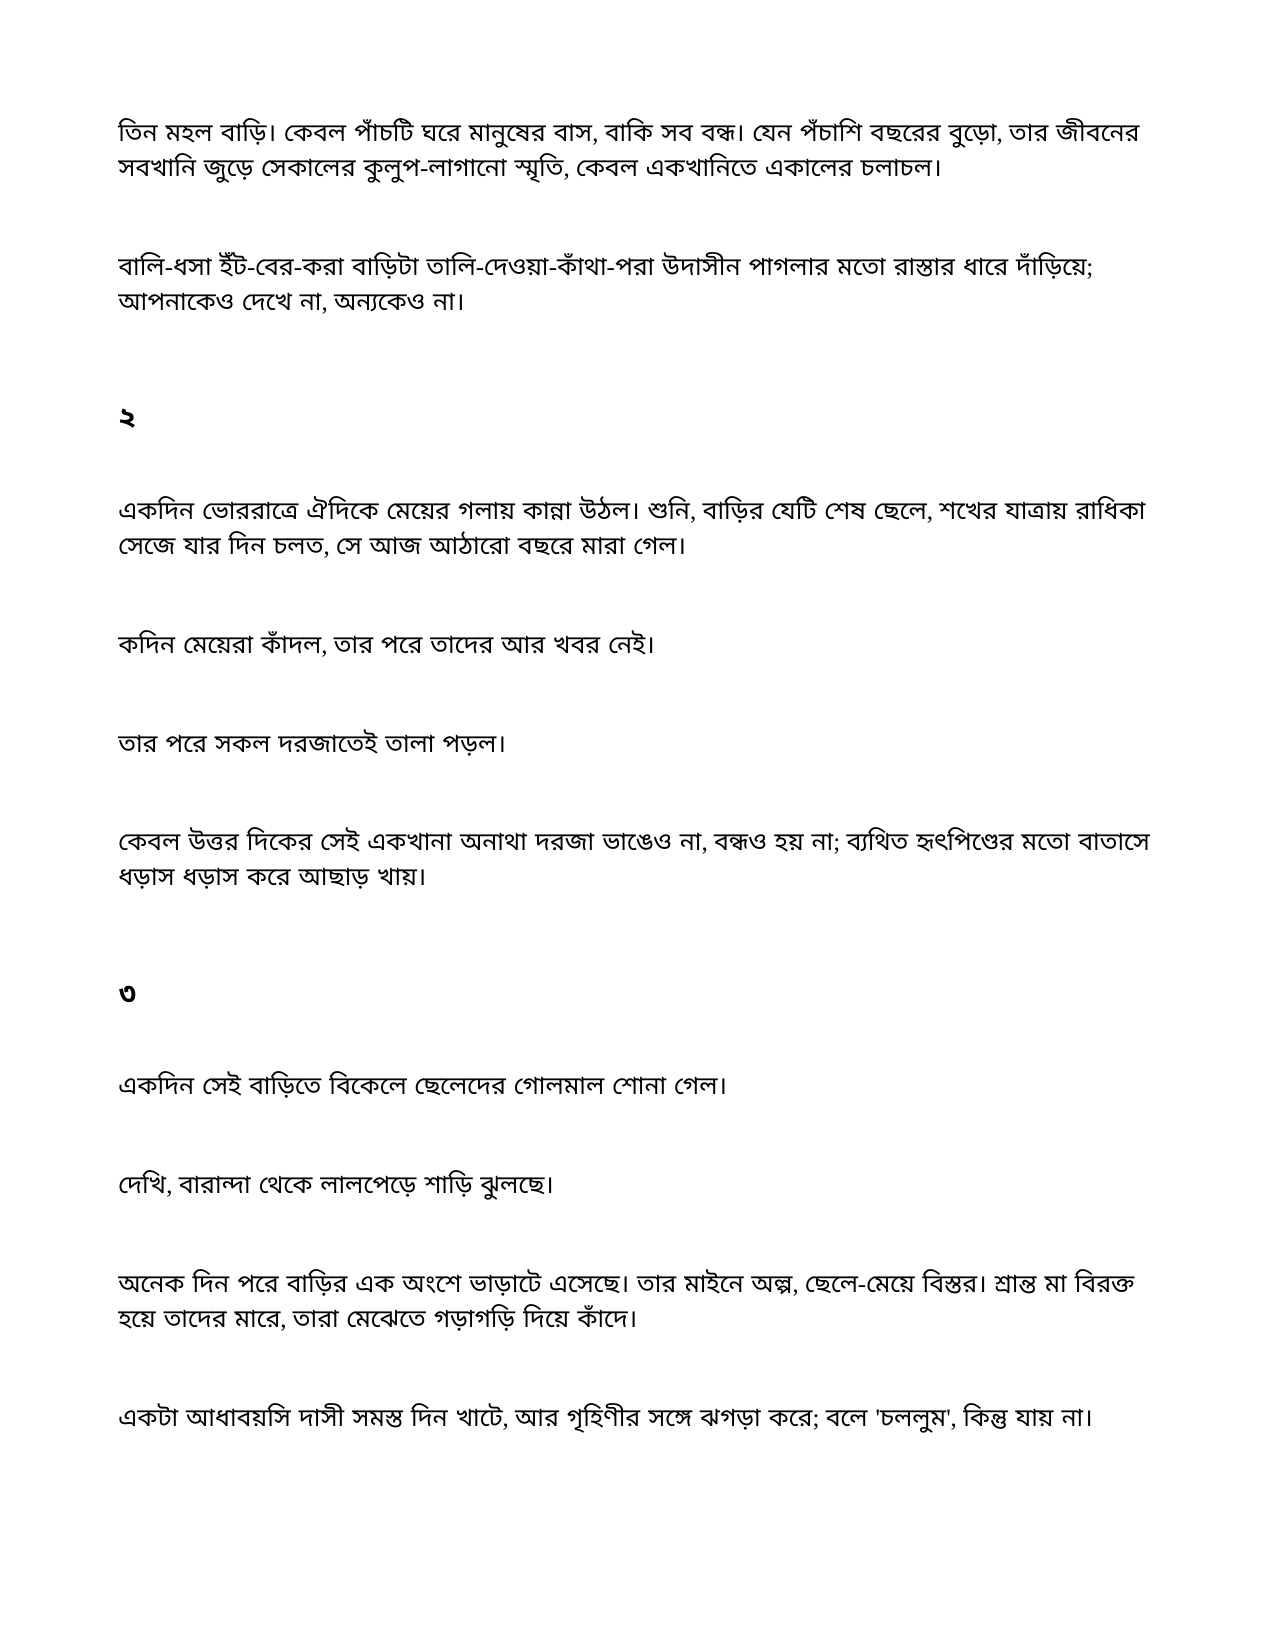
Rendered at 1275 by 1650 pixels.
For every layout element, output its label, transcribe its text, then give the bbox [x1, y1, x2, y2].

text একটা আধাবয়সি দাসী সমস্ত দিন খাটে, আর গৃহিণীর সঙ্গে ঝগড়া করে; বলে 'চললুম', কিন্তু যায় না। [118, 1403, 588, 1432]
text তার পরে সকল দরজাতেই তালা পড়ল। [118, 729, 1157, 758]
text একদিন ভোররাত্রে ঐদিকে মেয়ের গলায় কান্না উঠল। শুনি, বাড়ির যেটি শেষ ছেলে, শখের যাত্রায় রাধিকা সেজে যার দিন চলত, সে আজ আঠারো বছরে মারা গেল। [118, 496, 1157, 561]
text একদিন সেই বাড়িতে বিকেলে ছেলেদের গোলমাল শোনা গেল। [118, 1071, 1157, 1101]
subtitle ২ [118, 400, 1157, 434]
text একটা আধাবয়সি দাসী সমস্ত দিন খাটে, আর গৃহিণীর সঙ্গে ঝগড়া করে; বলে 'চললুম', কিন্তু যায় না। [577, 1403, 1157, 1432]
text কেবল উত্তর দিকের সেই একখানা অনাথা দরজা ভাঙেও না, বন্ধও হয় না; ব্যথিত হৃৎপিণ্ডের মতো বাতাসে ধড়াস ধড়াস করে আছাড় খায়। [118, 827, 1157, 892]
text তিন মহল বাড়ি। কেবল পাঁচটি ঘরে মানুষের বাস, বাকি সব বন্ধ। যেন পঁচাশি বছরের বুড়ো, তার জীবনের সবখানি জুড়ে সেকালের কুলুপ-লাগানো স্মৃতি, কেবল একখানিতে একালের চলাচল। [118, 118, 1157, 182]
text কদিন মেয়েরা কাঁদল, তার পরে তাদের আর খবর নেই। [118, 630, 1157, 659]
text বালি-ধসা ইঁট-বের-করা বাড়িটা তালি-দেওয়া-কাঁথা-পরা উদাসীন পাগলার মতো রাস্তার ধারে দাঁড়িয়ে; আপনাকেও দেখে না, অন্যকেও না। [118, 252, 1157, 316]
text দেখি, বারান্দা থেকে লালপেড়ে শাড়ি ঝুলছে। [118, 1170, 1157, 1199]
subtitle ৩ [118, 976, 1157, 1010]
text অনেক দিন পরে বাড়ির এক অংশে ভাড়াটে এসেছে। তার মাইনে অল্প, ছেলে-মেয়ে বিস্তর। শ্রান্ত মা বিরক্ত হয়ে তাদের মারে, তারা মেঝেতে গড়াগড়ি দিয়ে কাঁদে। [118, 1269, 1157, 1333]
